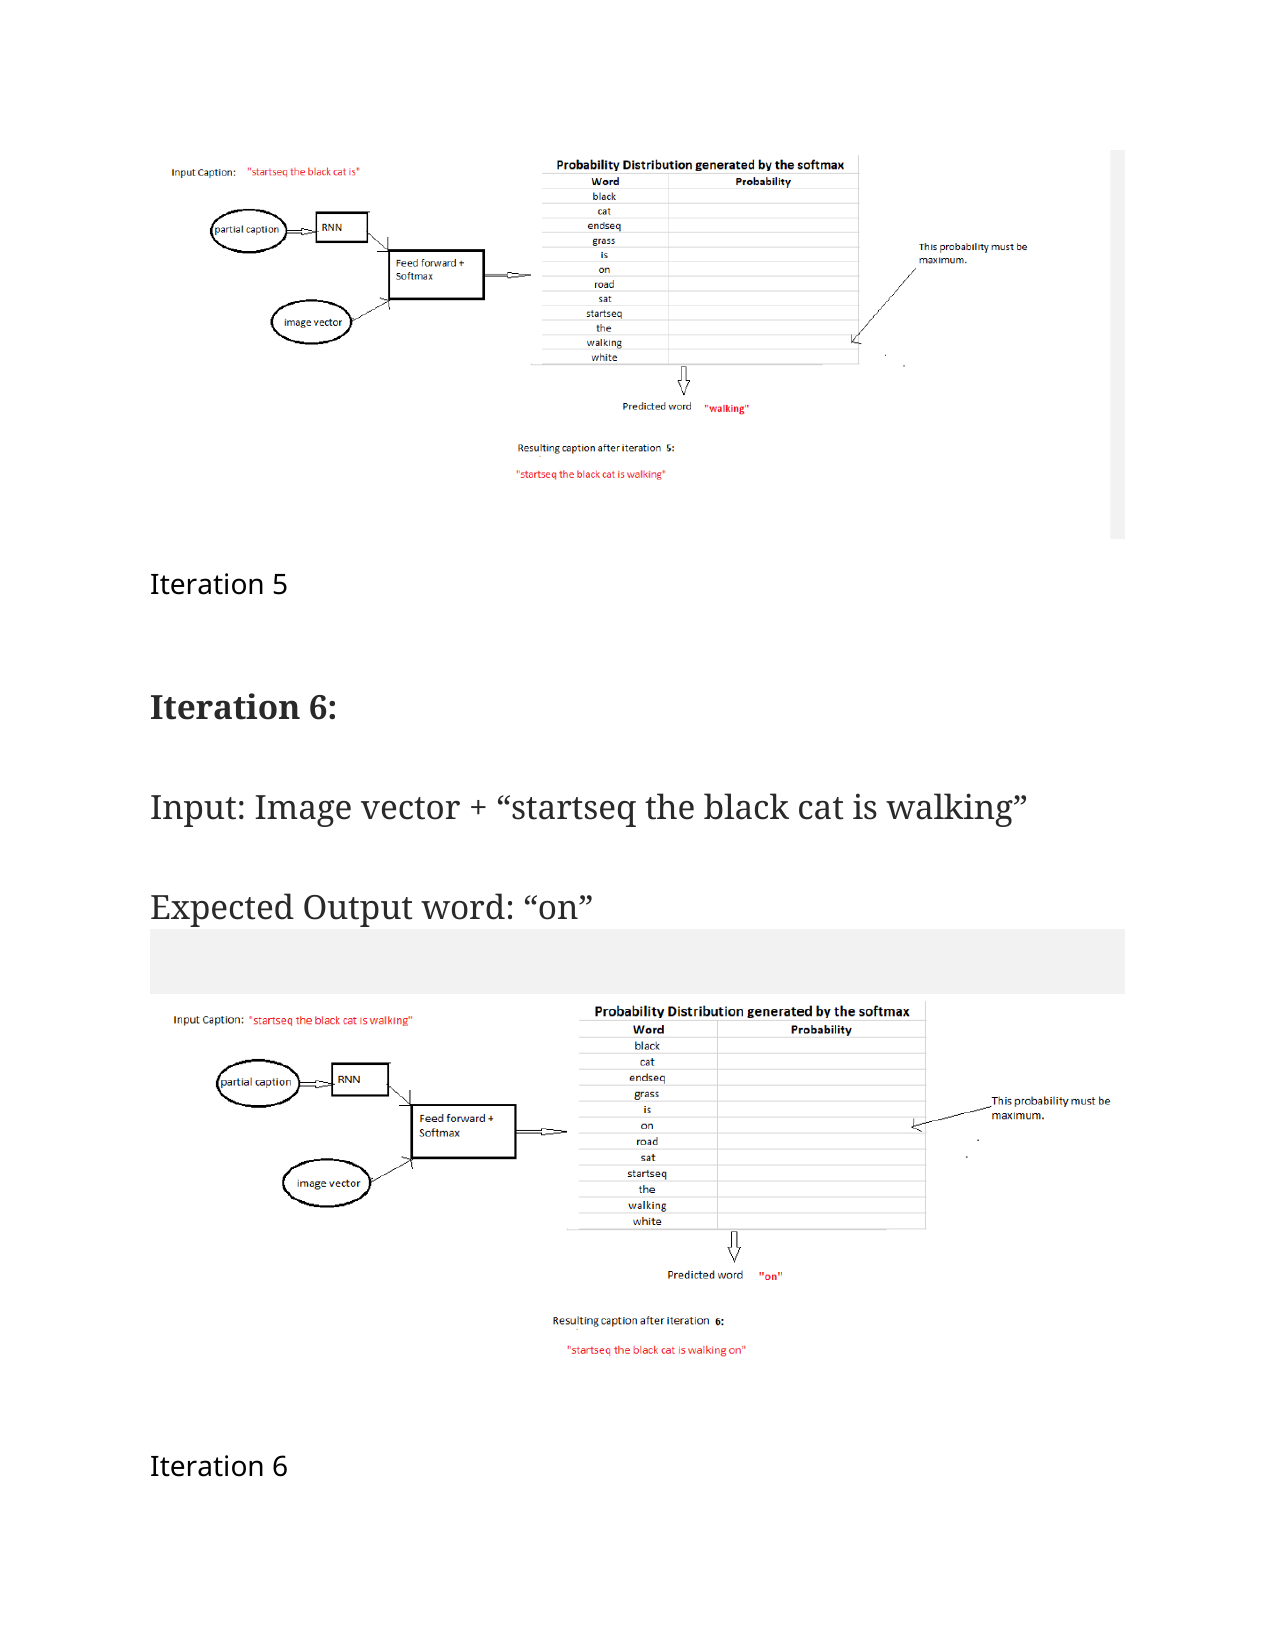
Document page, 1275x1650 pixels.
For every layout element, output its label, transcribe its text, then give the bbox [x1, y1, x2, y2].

text Expected Output word: “on” [150, 879, 1125, 929]
text Iteration 6 [150, 1446, 1125, 1484]
text Input: Image vector + “startseq the black cat is walking” [150, 779, 1125, 829]
text Iteration 6: [150, 679, 1125, 729]
text Iteration 5 [150, 564, 1125, 603]
